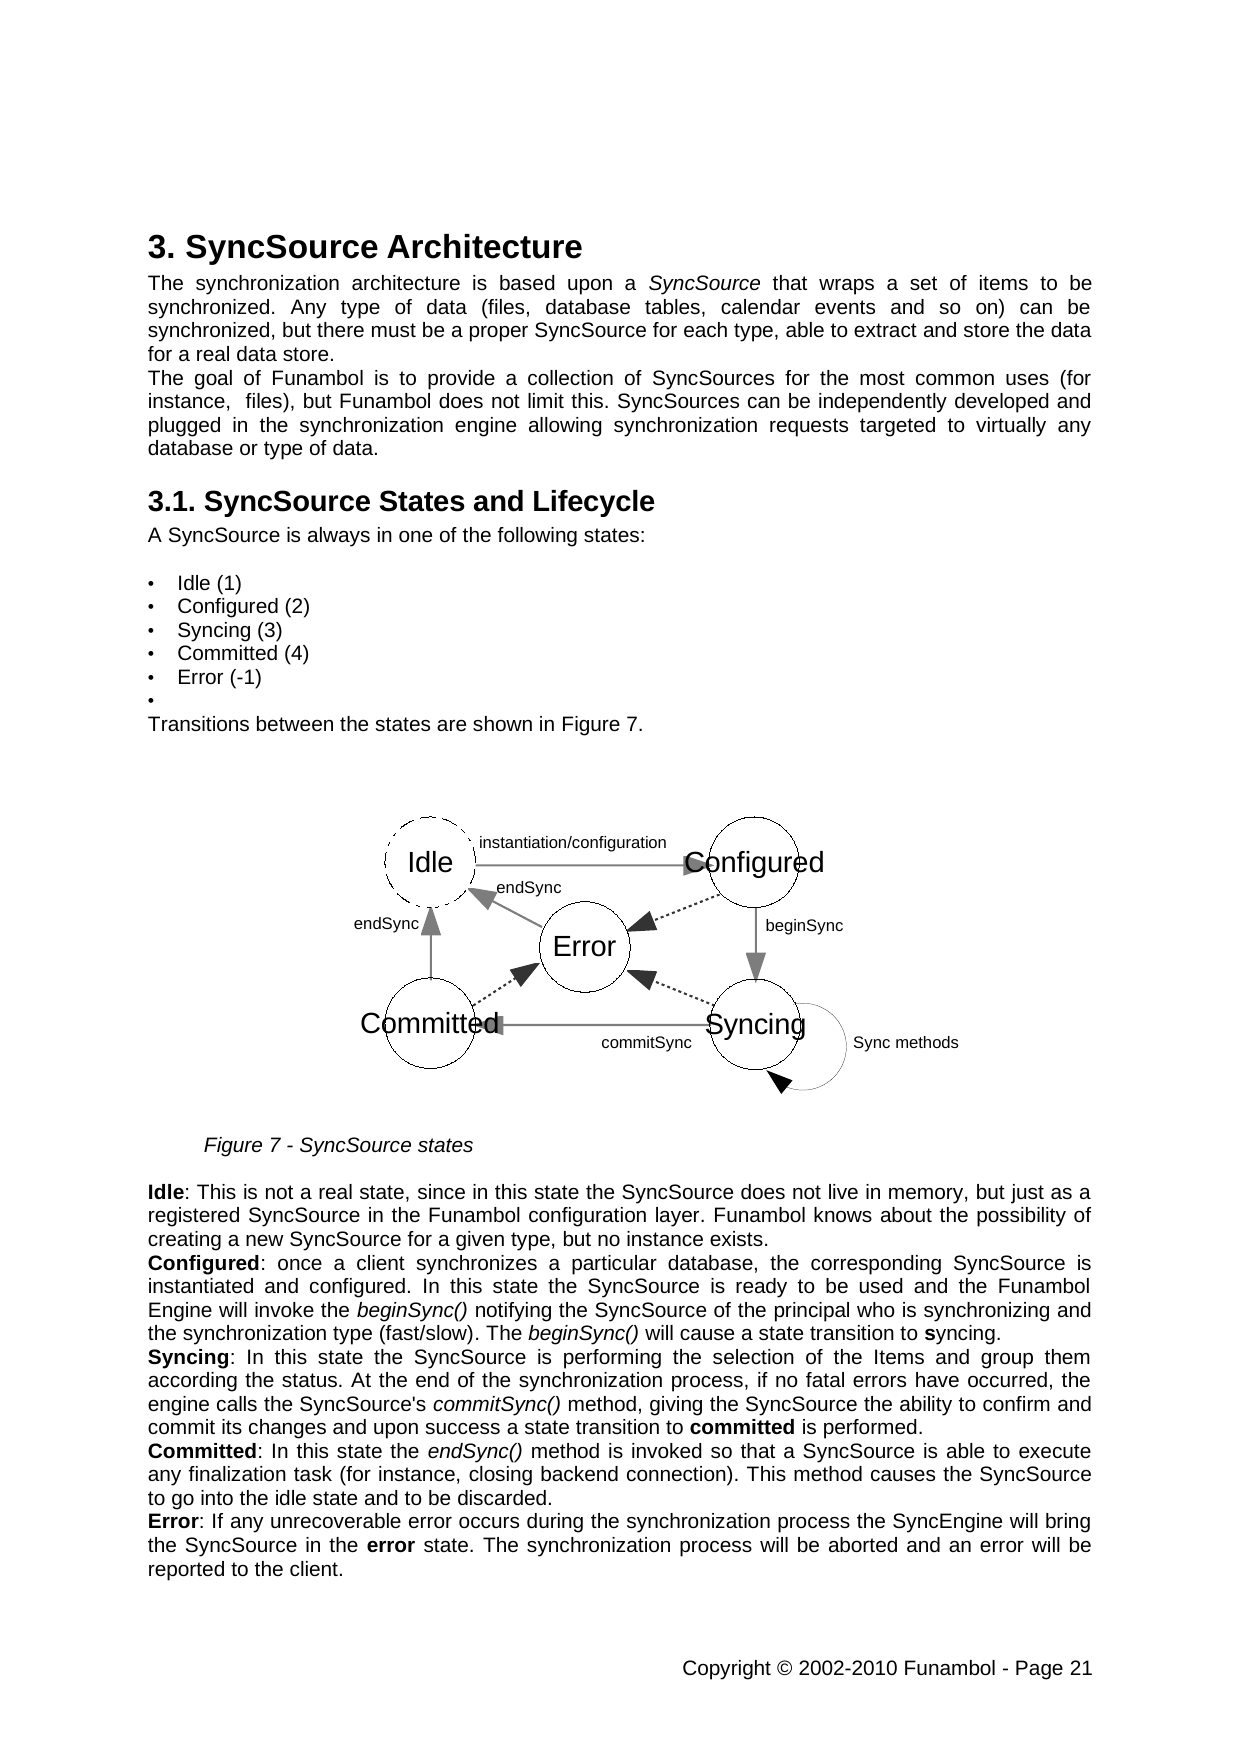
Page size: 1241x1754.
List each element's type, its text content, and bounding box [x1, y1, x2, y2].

text Transitions between the states are shown in Figure 7. [148, 712, 1092, 736]
text Figure 7 - SyncSource states [204, 772, 1036, 1157]
text Committed: In this state the endSync() method is invoked so that a SyncSource is able to execute any finalization task (for instance, closing backend connection). This method causes the SyncSource to go into the idle state and to be discarded. [148, 1439, 1092, 1510]
text A SyncSource is always in one of the following states: [148, 524, 1092, 547]
list Committed (4) [148, 642, 1092, 665]
list Error (-1) [148, 665, 1092, 689]
list Configured (2) [148, 594, 1092, 618]
text Idle: This is not a real state, since in this state the SyncSource does not live in memory, but just as a registered SyncSource in the Funambol configuration layer. Funambol knows about the possibility of creating a new SyncSource for a given type, but no instance exists. [148, 736, 1092, 1251]
subtitle SyncSource States and Lifecycle [148, 485, 1092, 518]
text The synchronization architecture is based upon a SyncSource that wraps a set of items to be synchronized. Any type of data (files, database tables, calendar events and so on) can be synchronized, but there must be a proper SyncSource for each type, able to extract and store the data for a real data store. [148, 272, 1092, 366]
subtitle SyncSource Architecture [148, 228, 1092, 266]
text Syncing: In this state the SyncSource is performing the selection of the Items and group them according the status. At the end of the synchronization process, if no fatal errors have occurred, the engine calls the SyncSource's commitSync() method, giving the SyncSource the ability to confirm and commit its changes and upon success a state transition to committed is performed. [148, 1345, 1092, 1439]
text Error: If any unrecoverable error occurs during the synchronization process the SyncEngine will bring the SyncSource in the error state. The synchronization process will be aborted and an error will be reported to the client. [148, 1510, 1092, 1581]
text Configured: once a client synchronizes a particular database, the corresponding SyncSource is instantiated and configured. In this state the SyncSource is ready to be used and the Funambol Engine will invoke the beginSync() notifying the SyncSource of the principal who is synchronizing and the synchronization type (fast/slow). The beginSync() will cause a state transition to syncing. [148, 1251, 1092, 1345]
list Syncing (3) [148, 618, 1092, 642]
text The goal of Funambol is to provide a collection of SyncSources for the most common uses (for instance, files), but Funambol does not limit this. SyncSources can be independently developed and plugged in the synchronization engine allowing synchronization requests targeted to virtually any database or type of data. [148, 366, 1092, 460]
list Idle (1) [148, 571, 1092, 594]
